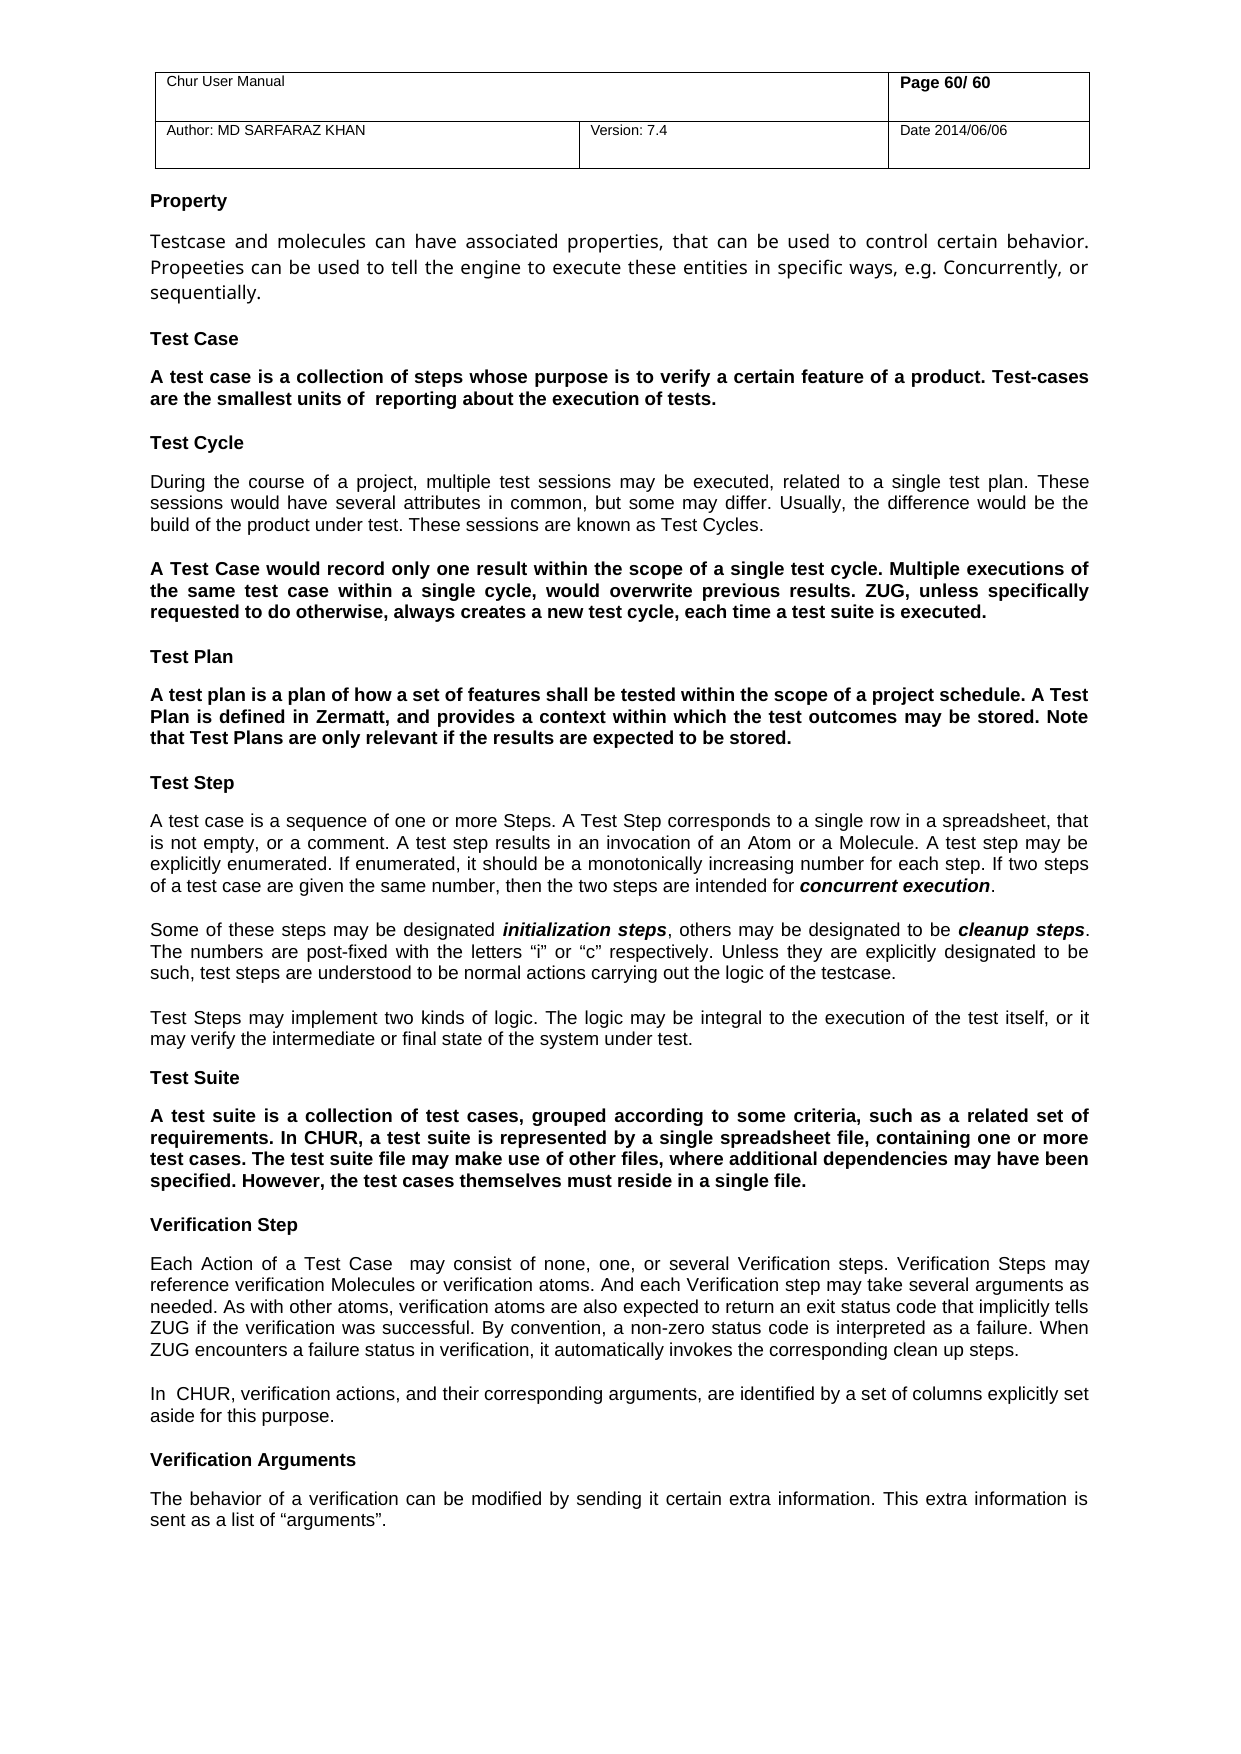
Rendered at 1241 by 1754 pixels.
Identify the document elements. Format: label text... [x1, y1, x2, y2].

text A Test Case would record only one result within the scope of a single test cycle. Multiple executions of the same test case within a single cycle, would overwrite previous results. ZUG, unless specifically requested to do otherwise, always creates a new test cycle, each time a test suite is executed. [150, 558, 1090, 623]
text Property [150, 190, 1090, 212]
text Test Steps may implement two kinds of logic. The logic may be integral to the execution of the test itself, or it may verify the intermediate or final state of the system under test. [150, 1007, 1090, 1050]
text Test Cycle [150, 432, 1090, 454]
text Each Action of a Test Case may consist of none, one, or several Verification steps. Verification Steps may reference verification Molecules or verification atoms. And each Verification step may take several arguments as needed. As with other atoms, verification atoms are also expected to return an exit status code that implicitly tells ZUG if the verification was successful. By convention, a non-zero status code is interpreted as a failure. When ZUG encounters a failure status in verification, it automatically invokes the corresponding clean up steps. [150, 1252, 1090, 1360]
text A test plan is a plan of how a set of features shall be tested within the scope of a project schedule. A Test Plan is defined in Zermatt, and provides a context within which the test outcomes may be stored. Note that Test Plans are only relevant if the results are expected to be stored. [150, 684, 1090, 749]
text Testcase and molecules can have associated properties, that can be used to control certain behavior. Propeeties can be used to tell the engine to execute these entities in specific ways, e.g. Concurrently, or sequentially. [150, 228, 1090, 305]
text A test case is a collection of steps whose purpose is to verify a certain feature of a product. Test-cases are the smallest units of reporting about the execution of tests. [150, 366, 1090, 409]
text In CHUR, verification actions, and their corresponding arguments, are identified by a set of columns explicitly set aside for this purpose. [150, 1383, 1090, 1426]
text Some of these steps may be designated initialization steps, others may be designated to be cleanup steps. The numbers are post-fixed with the letters “i” or “c” respectively. Unless they are explicitly designated to be such, test steps are understood to be normal actions carrying out the logic of the testcase. [150, 919, 1090, 984]
text Test Case [150, 328, 1090, 349]
text During the course of a project, multiple test sessions may be executed, related to a single test plan. These sessions would have several attributes in common, but some may differ. Usually, the difference would be the build of the product under test. These sessions are known as Test Cycles. [150, 471, 1090, 535]
text Test Plan [150, 646, 1090, 667]
text The behavior of a verification can be modified by sending it certain extra information. This extra information is sent as a list of “arguments”. [150, 1487, 1090, 1531]
text A test suite is a collection of test cases, grouped according to some criteria, such as a related set of requirements. In CHUR, a test suite is represented by a single spreadsheet file, containing one or more test cases. The test suite file may make use of other files, where additional dependencies may have been specified. However, the test cases themselves must reside in a single file. [150, 1105, 1090, 1191]
text Verification Arguments [150, 1449, 1090, 1471]
text Verification Step [150, 1214, 1090, 1236]
text A test case is a sequence of one or more Steps. A Test Step corresponds to a single row in a spreadsheet, that is not empty, or a comment. A test step results in an invocation of an Atom or a Molecule. A test step may be explicitly enumerated. If enumerated, it should be a monotonically increasing number for each step. If two steps of a test case are given the same number, then the two steps are intended for concurrent execution. [150, 810, 1090, 896]
text Test Step [150, 772, 1090, 793]
text Test Suite [150, 1067, 1090, 1088]
